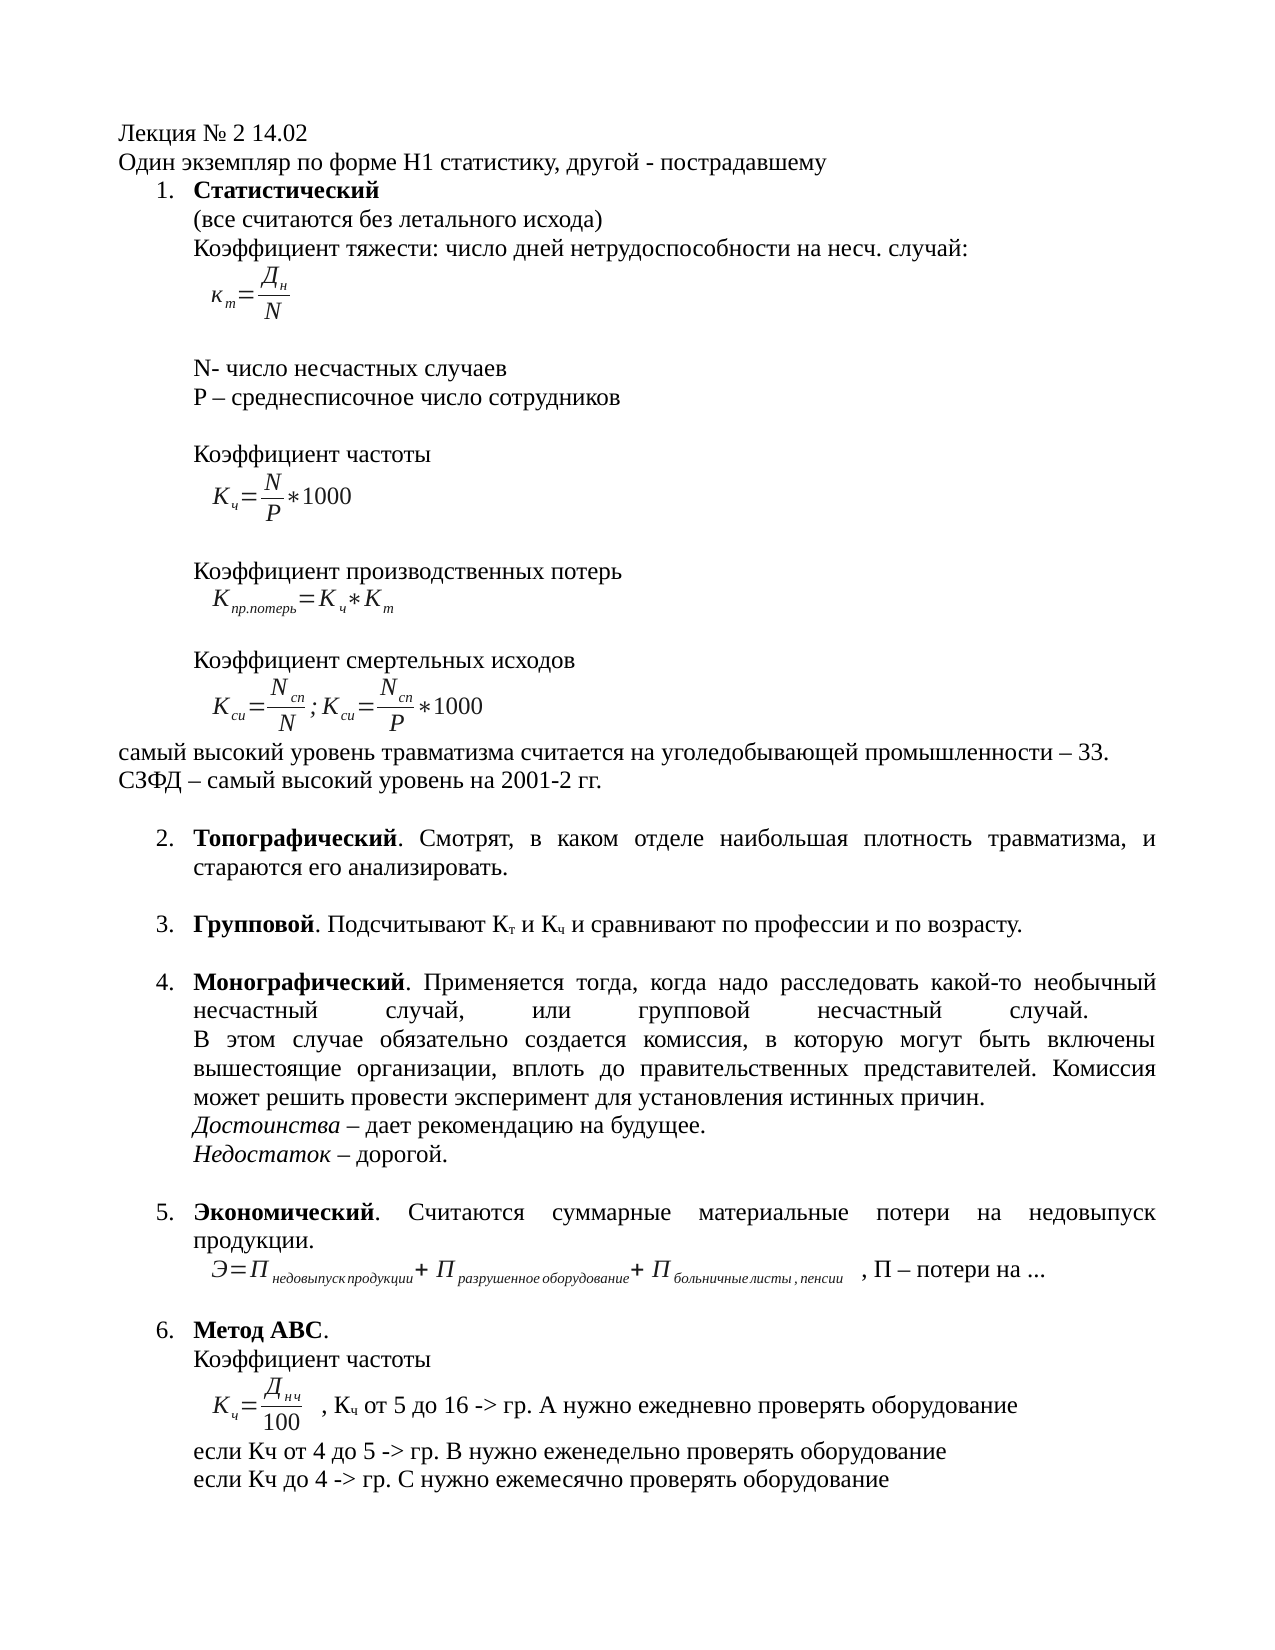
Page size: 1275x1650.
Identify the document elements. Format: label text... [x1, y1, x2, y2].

list Недостаток – дорогой. [156, 1139, 1157, 1168]
text СЗФД – самый высокий уровень на 2001-2 гг. [118, 765, 1157, 794]
list Групповой. Подсчитывают Кт и Кч и сравнивают по профессии и по возрасту. [156, 909, 1157, 938]
list Статистический (все считаются без летального исхода) [156, 176, 1157, 233]
list Коэффициент частоты [156, 439, 1157, 468]
list Монографический. Применяется тогда, когда надо расследовать какой-то необычный несчастный случай, или групповой несчастный случай. В этом случае обязательно создается комиссия, в которую могут быть включены вышестоящие организации, вплоть до правительственных представителей. Комиссия может решить провести эксперимент для установления истинных причин. [156, 967, 1157, 1110]
list если Кч до 4 -> гр. С нужно ежемесячно проверять оборудование [156, 1464, 1157, 1493]
list Коэффициент частоты [156, 1344, 1157, 1373]
list Экономический. Считаются суммарные материальные потери на недовыпуск продукции. [156, 1197, 1157, 1254]
text самый высокий уровень травматизма считается на уголедобывающей промышленности – 33. [118, 737, 1157, 765]
text Лекция № 2 14.02 [118, 118, 1157, 147]
list Коэффициент производственных потерь [156, 556, 1157, 585]
list если Кч от 4 до 5 -> гр. В нужно еженедельно проверять оборудование [156, 1436, 1157, 1464]
list P – среднесписочное число сотрудников [156, 382, 1157, 411]
list N- число несчастных случаев [156, 353, 1157, 382]
list Коэффициент тяжести: число дней нетрудоспособности на несч. случай: [156, 233, 1157, 262]
list , П – потери на ... [156, 1254, 1157, 1287]
list Топографический. Смотрят, в каком отделе наибольшая плотность травматизма, и стараются его анализировать. [156, 823, 1157, 880]
text Один экземпляр по форме Н1 статистику, другой - пострадавшему [118, 147, 1157, 176]
list Достоинства – дает рекомендацию на будущее. [156, 1110, 1157, 1139]
list Метод ABC. [156, 1315, 1157, 1344]
list , Кч от 5 до 16 -> гр. А нужно ежедневно проверять оборудование [156, 1373, 1157, 1436]
list Коэффициент смертельных исходов [156, 645, 1157, 674]
